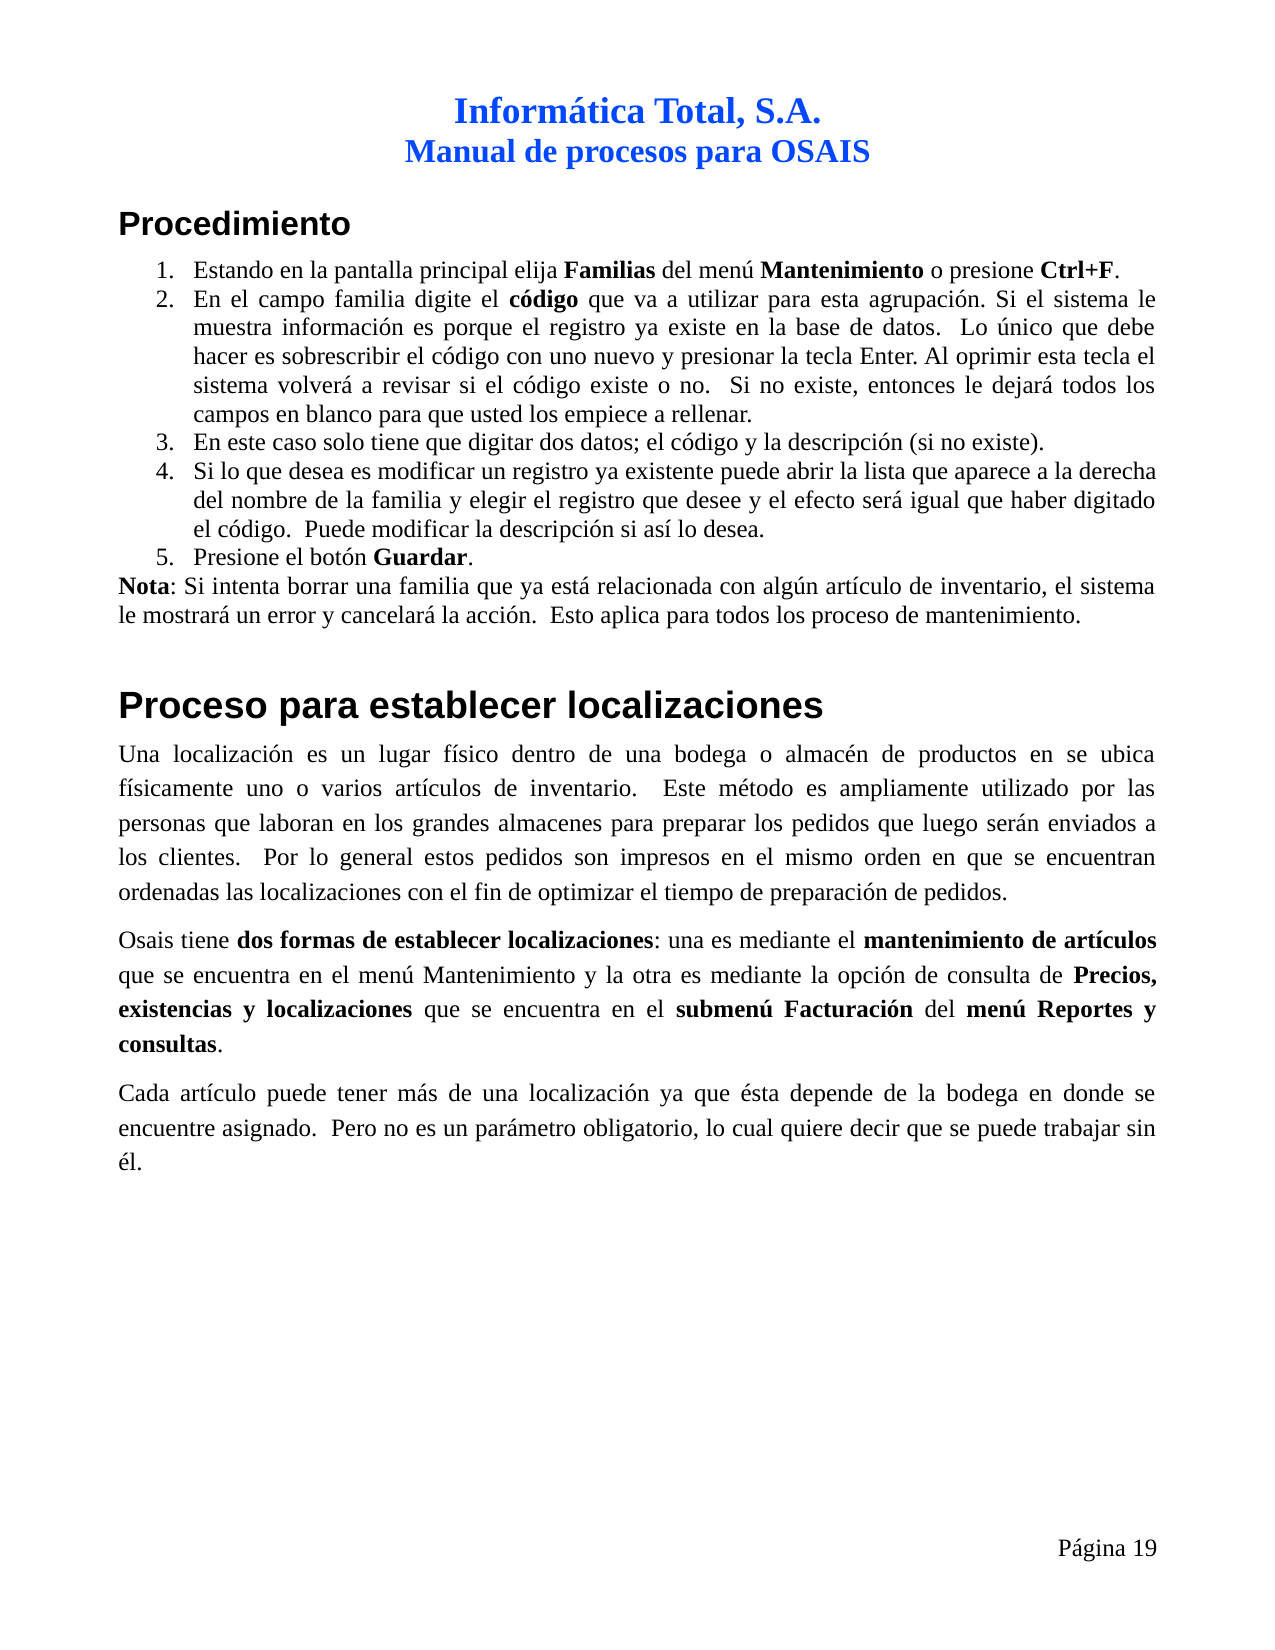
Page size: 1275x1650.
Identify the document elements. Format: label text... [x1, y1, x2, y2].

text Una localización es un lugar físico dentro de una bodega o almacén de productos en se ubica físicamente uno o varios artículos de inventario. Este método es ampliamente utilizado por las personas que laboran en los grandes almacenes para preparar los pedidos que luego serán enviados a los clientes. Por lo general estos pedidos son impresos en el mismo orden en que se encuentran ordenadas las localizaciones con el fin de optimizar el tiempo de preparación de pedidos. [118, 739, 1157, 905]
text Nota: Si intenta borrar una familia que ya está relacionada con algún artículo de inventario, el sistema le mostrará un error y cancelará la acción. Esto aplica para todos los proceso de mantenimiento. [118, 571, 1157, 629]
list En este caso solo tiene que digitar dos datos; el código y la descripción (si no existe). [156, 427, 1157, 456]
text Osais tiene dos formas de establecer localizaciones: una es mediante el mantenimiento de artículos que se encuentra en el menú Mantenimiento y la otra es mediante la opción de consulta de Precios, existencias y localizaciones que se encuentra en el submenú Facturación del menú Reportes y consultas. [118, 926, 1157, 1058]
subtitle Proceso para establecer localizaciones [118, 682, 1157, 726]
list Presione el botón Guardar. [156, 542, 1157, 571]
subtitle Procedimiento [118, 204, 1157, 242]
list Estando en la pantalla principal elija Familias del menú Mantenimiento o presione Ctrl+F. [156, 255, 1157, 284]
list Si lo que desea es modificar un registro ya existente puede abrir la lista que aparece a la derecha del nombre de la familia y elegir el registro que desee y el efecto será igual que haber digitado el código. Puede modificar la descripción si así lo desea. [156, 456, 1157, 542]
text Cada artículo puede tener más de una localización ya que ésta depende de la bodega en donde se encuentre asignado. Pero no es un parámetro obligatorio, lo cual quiere decir que se puede trabajar sin él. [118, 1078, 1157, 1176]
list En el campo familia digite el código que va a utilizar para esta agrupación. Si el sistema le muestra información es porque el registro ya existe en la base de datos. Lo único que debe hacer es sobrescribir el código con uno nuevo y presionar la tecla Enter. Al oprimir esta tecla el sistema volverá a revisar si el código existe o no. Si no existe, entonces le dejará todos los campos en blanco para que usted los empiece a rellenar. [156, 284, 1157, 427]
